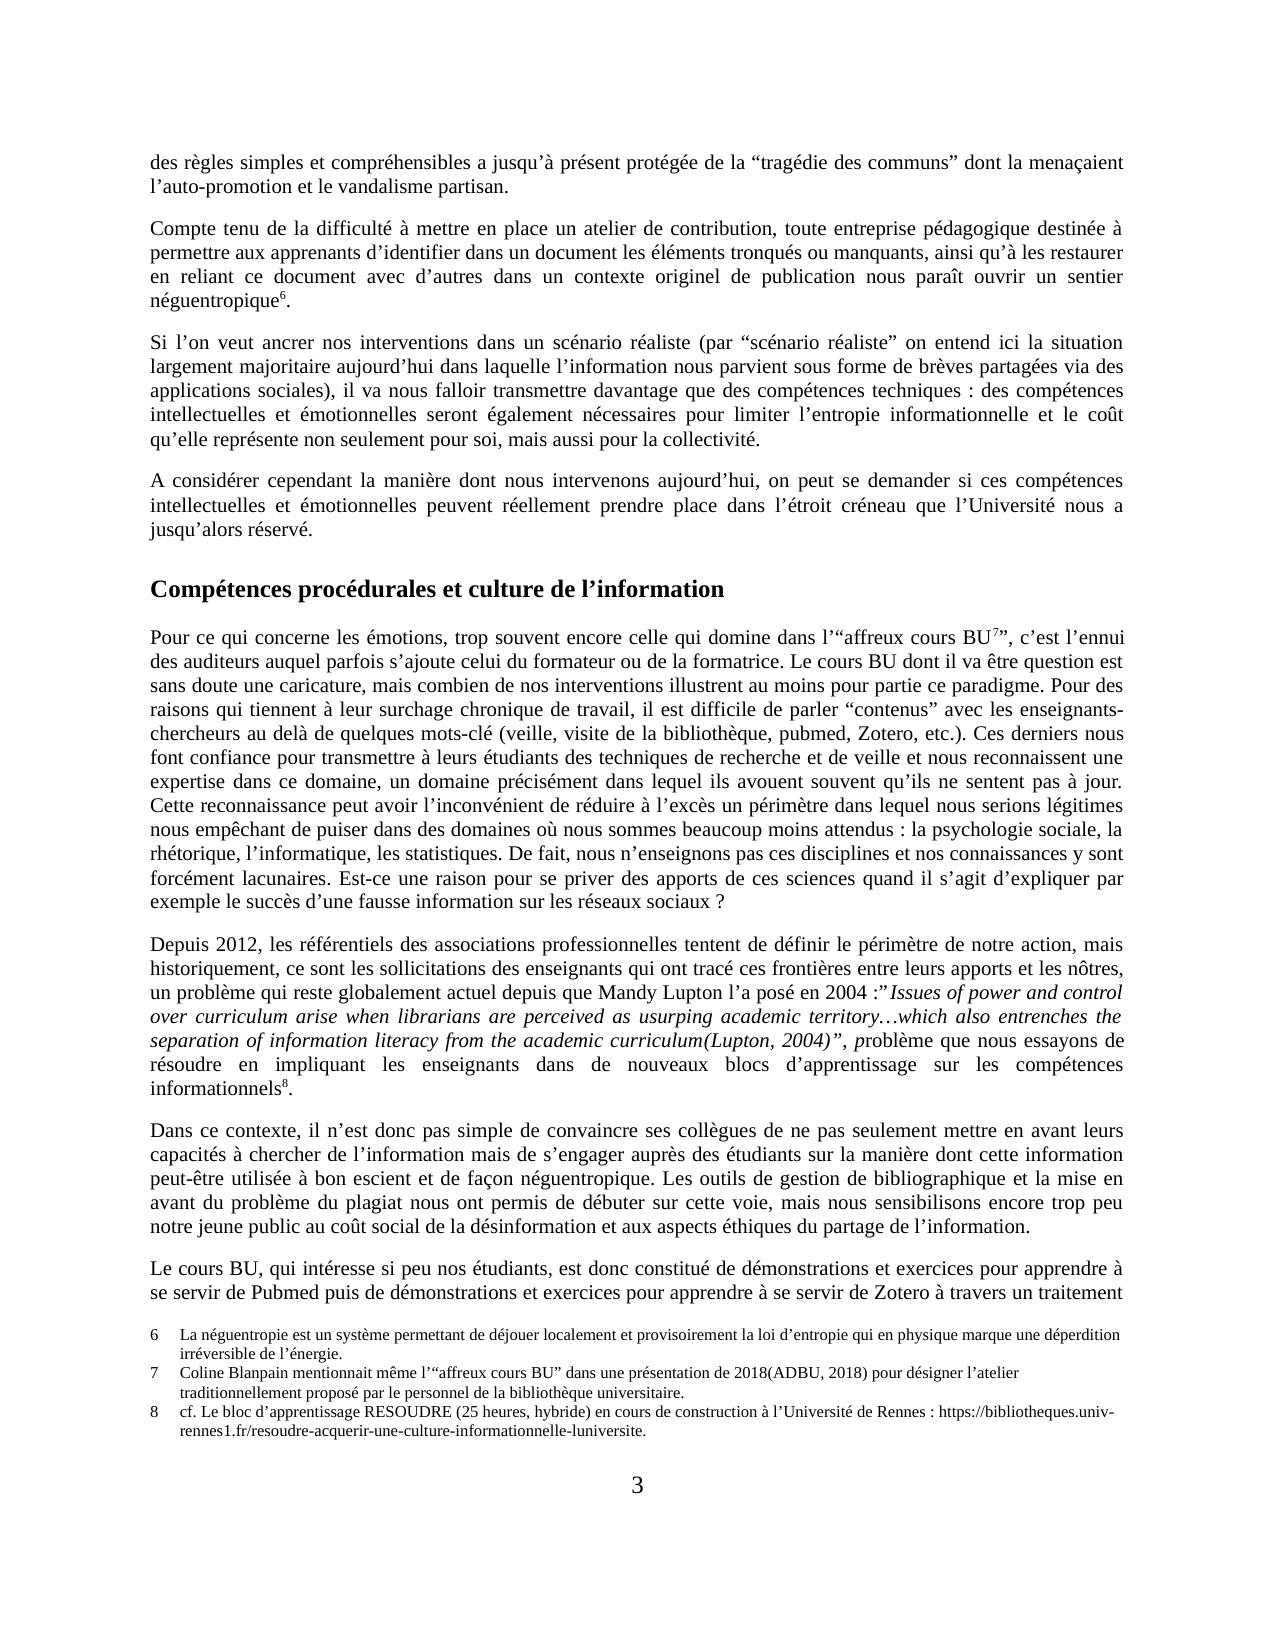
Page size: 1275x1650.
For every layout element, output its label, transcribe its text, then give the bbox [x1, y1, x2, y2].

text des règles simples et compréhensibles a jusqu’à présent protégée de la “tragédie des communs” dont la menaçaient l’auto-promotion et le vandalisme partisan. [150, 150, 1125, 198]
text A considérer cependant la manière dont nous intervenons aujourd’hui, on peut se demander si ces compétences intellectuelles et émotionnelles peuvent réellement prendre place dans l’étroit créneau que l’Université nous a jusqu’alors réservé. [150, 468, 1125, 541]
text Si l’on veut ancrer nos interventions dans un scénario réaliste (par “scénario réaliste” on entend ici la situation largement majoritaire aujourd’hui dans laquelle l’information nous parvient sous forme de brèves partagées via des applications sociales), il va nous falloir transmettre davantage que des compétences techniques : des compétences intellectuelles et émotionnelles seront également nécessaires pour limiter l’entropie informationnelle et le coût qu’elle représente non seulement pour soi, mais aussi pour la collectivité. [150, 330, 1125, 451]
text Dans ce contexte, il n’est donc pas simple de convaincre ses collègues de ne pas seulement mettre en avant leurs capacités à chercher de l’information mais de s’engager auprès des étudiants sur la manière dont cette information peut-être utilisée à bon escient et de façon néguentropique. Les outils de gestion de bibliographique et la mise en avant du problème du plagiat nous ont permis de débuter sur cette voie, mais nous sensibilisons encore trop peu notre jeune public au coût social de la désinformation et aux aspects éthiques du partage de l’information. [150, 1118, 1125, 1238]
text Compte tenu de la difficulté à mettre en place un atelier de contribution, toute entreprise pédagogique destinée à permettre aux apprenants d’identifier dans un document les éléments tronqués ou manquants, ainsi qu’à les restaurer en reliant ce document avec d’autres dans un contexte originel de publication nous paraît ouvrir un sentier néguentropique. [150, 216, 1125, 312]
text Pour ce qui concerne les émotions, trop souvent encore celle qui domine dans l’“affreux cours BU”, c’est l’ennui des auditeurs auquel parfois s’ajoute celui du formateur ou de la formatrice. Le cours BU dont il va être question est sans doute une caricature, mais combien de nos interventions illustrent au moins pour partie ce paradigme. Pour des raisons qui tiennent à leur surchage chronique de travail, il est difficile de parler “contenus” avec les enseignants-chercheurs au delà de quelques mots-clé (veille, visite de la bibliothèque, pubmed, Zotero, etc.). Ces derniers nous font confiance pour transmettre à leurs étudiants des techniques de recherche et de veille et nous reconnaissent une expertise dans ce domaine, un domaine précisément dans lequel ils avouent souvent qu’ils ne sentent pas à jour. Cette reconnaissance peut avoir l’inconvénient de réduire à l’excès un périmètre dans lequel nous serions légitimes nous empêchant de puiser dans des domaines où nous sommes beaucoup moins attendus : la psychologie sociale, la rhétorique, l’informatique, les statistiques. De fait, nous n’enseignons pas ces disciplines et nos connaissances y sont forcément lacunaires. Est-ce une raison pour se priver des apports de ces sciences quand il s’agit d’expliquer par exemple le succès d’une fausse information sur les réseaux sociaux ? [150, 625, 1125, 913]
text Coline Blanpain mentionnait même l’“affreux cours BU” dans une présentation de 2018(ADBU, 2018) pour désigner l’atelier traditionnellement proposé par le personnel de la bibliothèque universitaire. [150, 1363, 1125, 1402]
text La néguentropie est un système permettant de déjouer localement et provisoirement la loi d’entropie qui en physique marque une déperdition irréversible de l’énergie. [150, 1325, 1125, 1363]
text Le cours BU, qui intéresse si peu nos étudiants, est donc constitué de démonstrations et exercices pour apprendre à se servir de Pubmed puis de démonstrations et exercices pour apprendre à se servir de Zotero à travers un traitement [150, 1256, 1125, 1304]
text Depuis 2012, les référentiels des associations professionnelles tentent de définir le périmètre de notre action, mais historiquement, ce sont les sollicitations des enseignants qui ont tracé ces frontières entre leurs apports et les nôtres, un problème qui reste globalement actuel depuis que Mandy Lupton l’a posé en 2004 :”Issues of power and control over curriculum arise when librarians are perceived as usurping academic territory…which also entrenches the separation of information literacy from the academic curriculum(Lupton, 2004)”, problème que nous essayons de résoudre en impliquant les enseignants dans de nouveaux blocs d’apprentissage sur les compétences informationnels. [150, 931, 1125, 1100]
text cf. Le bloc d’apprentissage RESOUDRE (25 heures, hybride) en cours de construction à l’Université de Rennes : https://bibliotheques.univ-rennes1.fr/resoudre-acquerir-une-culture-informationnelle-luniversite. [150, 1402, 1125, 1440]
subtitle Compétences procédurales et culture de l’information [150, 574, 1125, 603]
